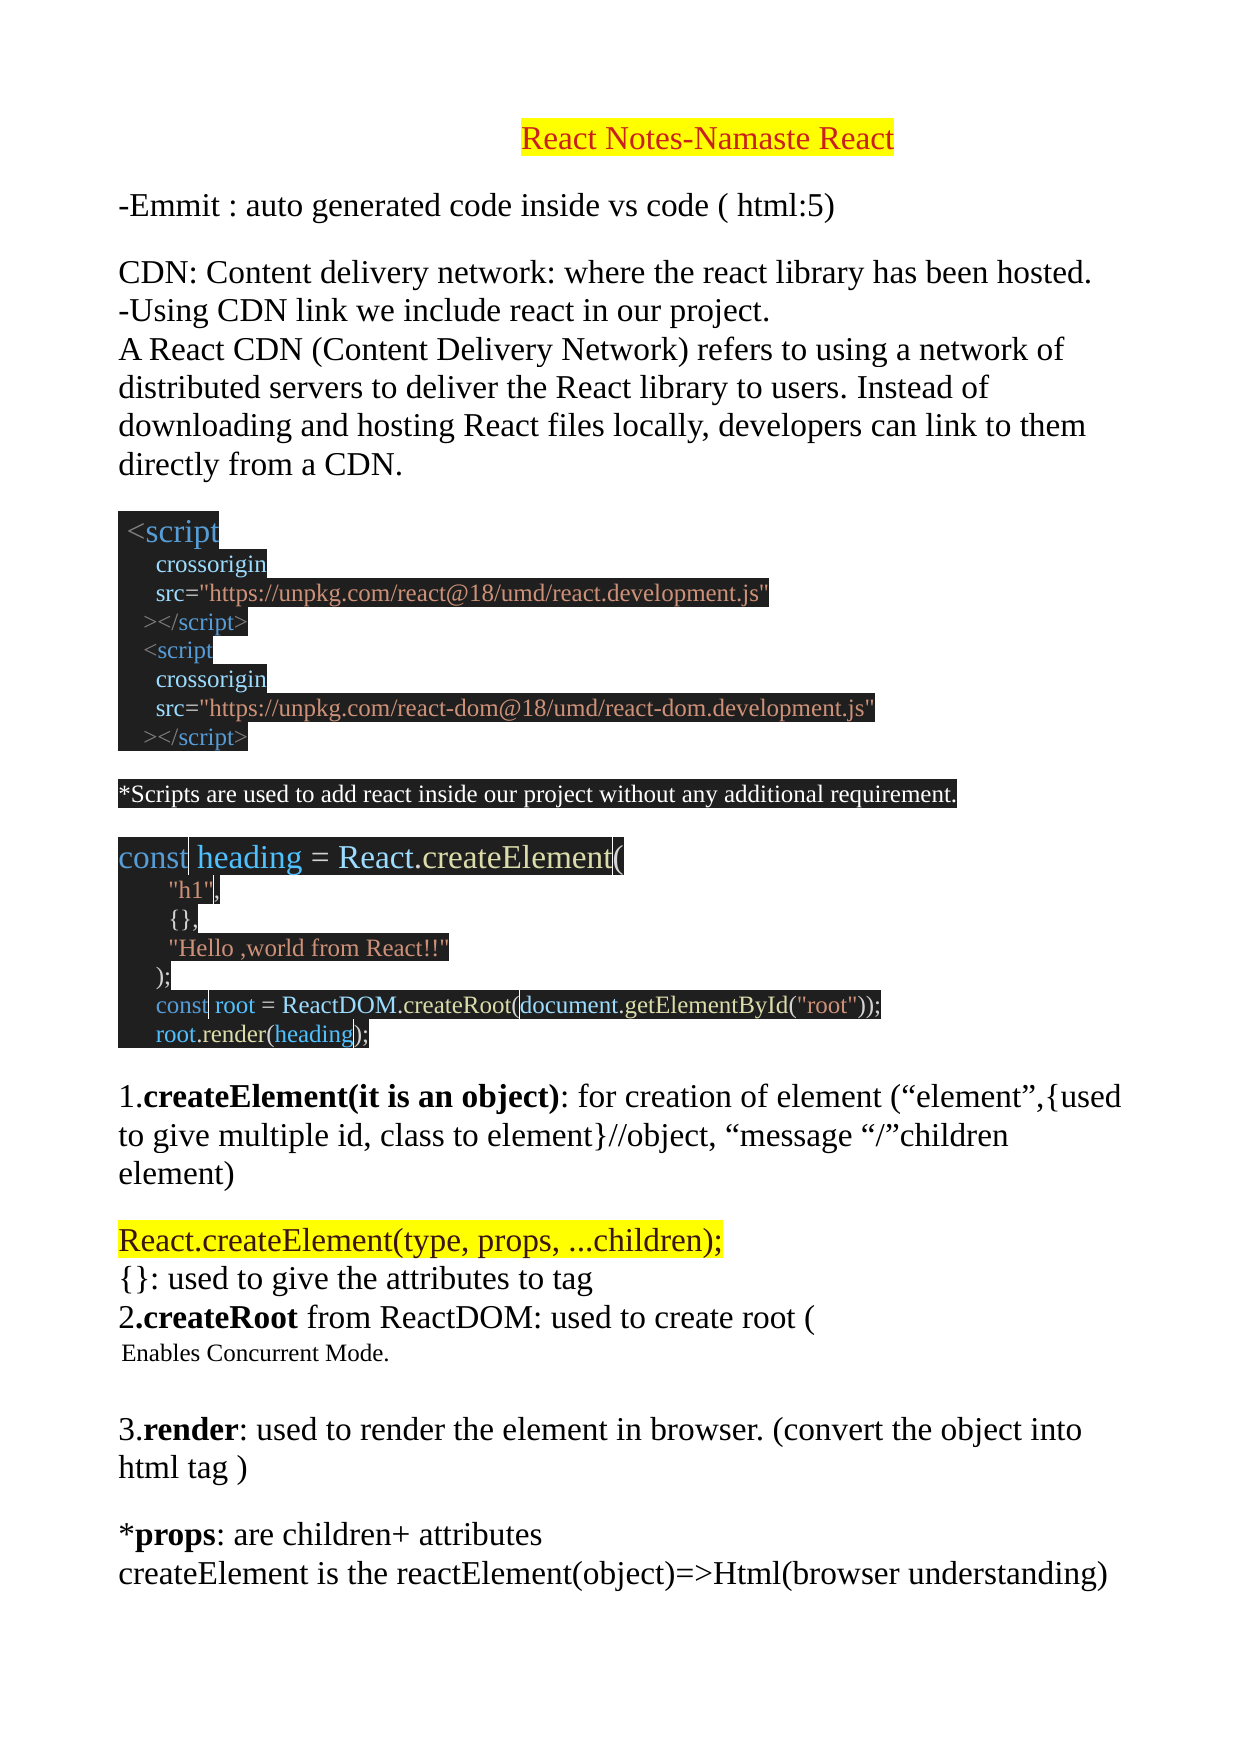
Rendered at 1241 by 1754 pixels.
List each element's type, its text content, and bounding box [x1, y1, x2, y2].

text 2.createRoot from ReactDOM: used to create root ( [118, 1297, 1122, 1335]
text ></script> [118, 607, 1122, 636]
text crossorigin [118, 664, 1122, 693]
text "h1", [118, 875, 1122, 904]
text A React CDN (Content Delivery Network) refers to using a network of distributed servers to deliver the React library to users. Instead of downloading and hosting React files locally, developers can link to them directly from a CDN. [118, 329, 1122, 482]
text React Notes-Namaste React [118, 118, 1122, 156]
text crossorigin [118, 549, 1122, 578]
text -Emmit : auto generated code inside vs code ( html:5) [118, 185, 1122, 223]
text root.render(heading); [118, 1019, 1122, 1048]
text <script [118, 511, 1122, 549]
text "Hello ,world from React!!" [118, 933, 1122, 961]
text CDN: Content delivery network: where the react library has been hosted. [118, 252, 1122, 291]
text React.createElement(type, props, ...children); [118, 1220, 1122, 1258]
table_header Enables Concurrent Mode. [118, 1335, 404, 1370]
text const root = ReactDOM.createRoot(document.getElementById("root")); [118, 990, 1122, 1019]
text src="https://unpkg.com/react@18/umd/react.development.js" [118, 578, 1122, 607]
text const heading = React.createElement( [118, 837, 1122, 875]
text ); [118, 961, 1122, 990]
text {}: used to give the attributes to tag [118, 1258, 1122, 1297]
text <script [118, 636, 1122, 664]
text {}, [118, 904, 1122, 933]
text 3.render: used to render the element in browser. (convert the object into html tag ) [118, 1409, 1122, 1486]
text ></script> [118, 722, 1122, 751]
text *props: are children+ attributes [118, 1514, 1122, 1553]
text -Using CDN link we include react in our project. [118, 291, 1122, 329]
text *Scripts are used to add react inside our project without any additional requirement. [118, 779, 1122, 808]
text 1.createElement(it is an object): for creation of element (“element”,{used to give multiple id, class to element}//object, “message “/”children element) [118, 1076, 1122, 1191]
text src="https://unpkg.com/react-dom@18/umd/react-dom.development.js" [118, 693, 1122, 722]
table_header [118, 1370, 136, 1380]
text createElement is the reactElement(object)=>Html(browser understanding) [118, 1553, 1122, 1591]
